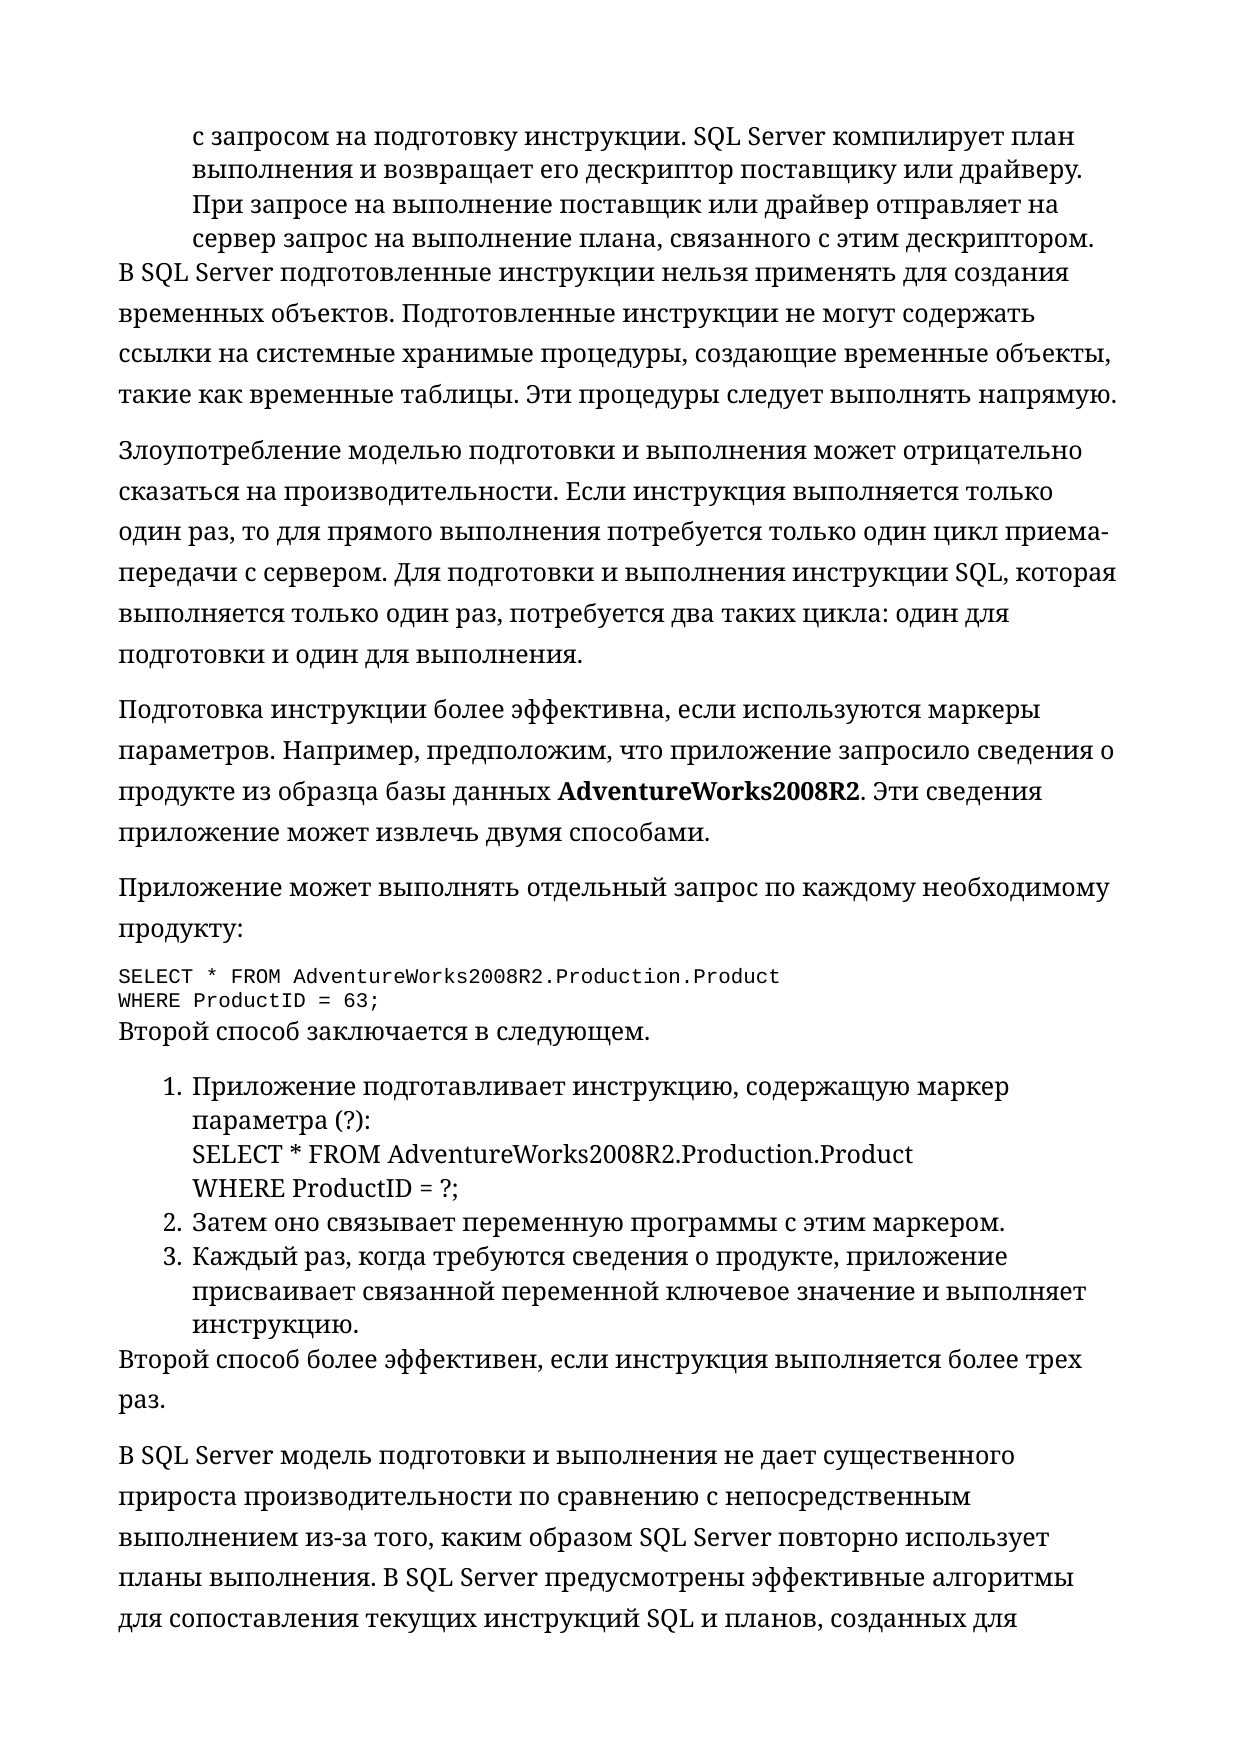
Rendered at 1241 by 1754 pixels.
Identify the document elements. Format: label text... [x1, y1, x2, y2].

text Злоупотребление моделью подготовки и выполнения может отрицательно сказаться на производительности. Если инструкция выполняется только один раз, то для прямого выполнения потребуется только один цикл приема-передачи с сервером. Для подготовки и выполнения инструкции SQL, которая выполняется только один раз, потребуется два таких цикла: один для подготовки и один для выполнения. [118, 432, 1122, 671]
text SELECT * FROM AdventureWorks2008R2.Production.Product [118, 966, 1122, 990]
list SELECT * FROM AdventureWorks2008R2.Production.Product [162, 1137, 1122, 1171]
text В SQL Server модель подготовки и выполнения не дает существенного прироста производительности по сравнению с непосредственным выполнением из-за того, каким образом SQL Server повторно использует планы выполнения. В SQL Server предусмотрены эффективные алгоритмы для сопоставления текущих инструкций SQL и планов, созданных для [118, 1437, 1122, 1635]
text В SQL Server подготовленные инструкции нельзя применять для создания временных объектов. Подготовленные инструкции не могут содержать ссылки на системные хранимые процедуры, создающие временные объекты, такие как временные таблицы. Эти процедуры следует выполнять напрямую. [118, 254, 1122, 411]
list с запросом на подготовку инструкции. SQL Server компилирует план выполнения и возвращает его дескриптор поставщику или драйверу. При запросе на выполнение поставщик или драйвер отправляет на сервер запрос на выполнение плана, связанного с этим дескриптором. [162, 118, 1122, 254]
text Второй способ заключается в следующем. [118, 1013, 1122, 1047]
text Второй способ более эффективен, если инструкция выполняется более трех раз. [118, 1341, 1122, 1416]
list WHERE ProductID = ?; [162, 1171, 1122, 1205]
list Приложение подготавливает инструкцию, содержащую маркер параметра (?): [162, 1069, 1122, 1137]
list Каждый раз, когда требуются сведения о продукте, приложение присваивает связанной переменной ключевое значение и выполняет инструкцию. [162, 1239, 1122, 1341]
text Подготовка инструкции более эффективна, если используются маркеры параметров. Например, предположим, что приложение запросило сведения о продукте из образца базы данных AdventureWorks2008R2. Эти сведения приложение может извлечь двумя способами. [118, 692, 1122, 848]
text WHERE ProductID = 63; [118, 990, 1122, 1013]
text Приложение может выполнять отдельный запрос по каждому необходимому продукту: [118, 870, 1122, 945]
list Затем оно связывает переменную программы с этим маркером. [162, 1205, 1122, 1239]
